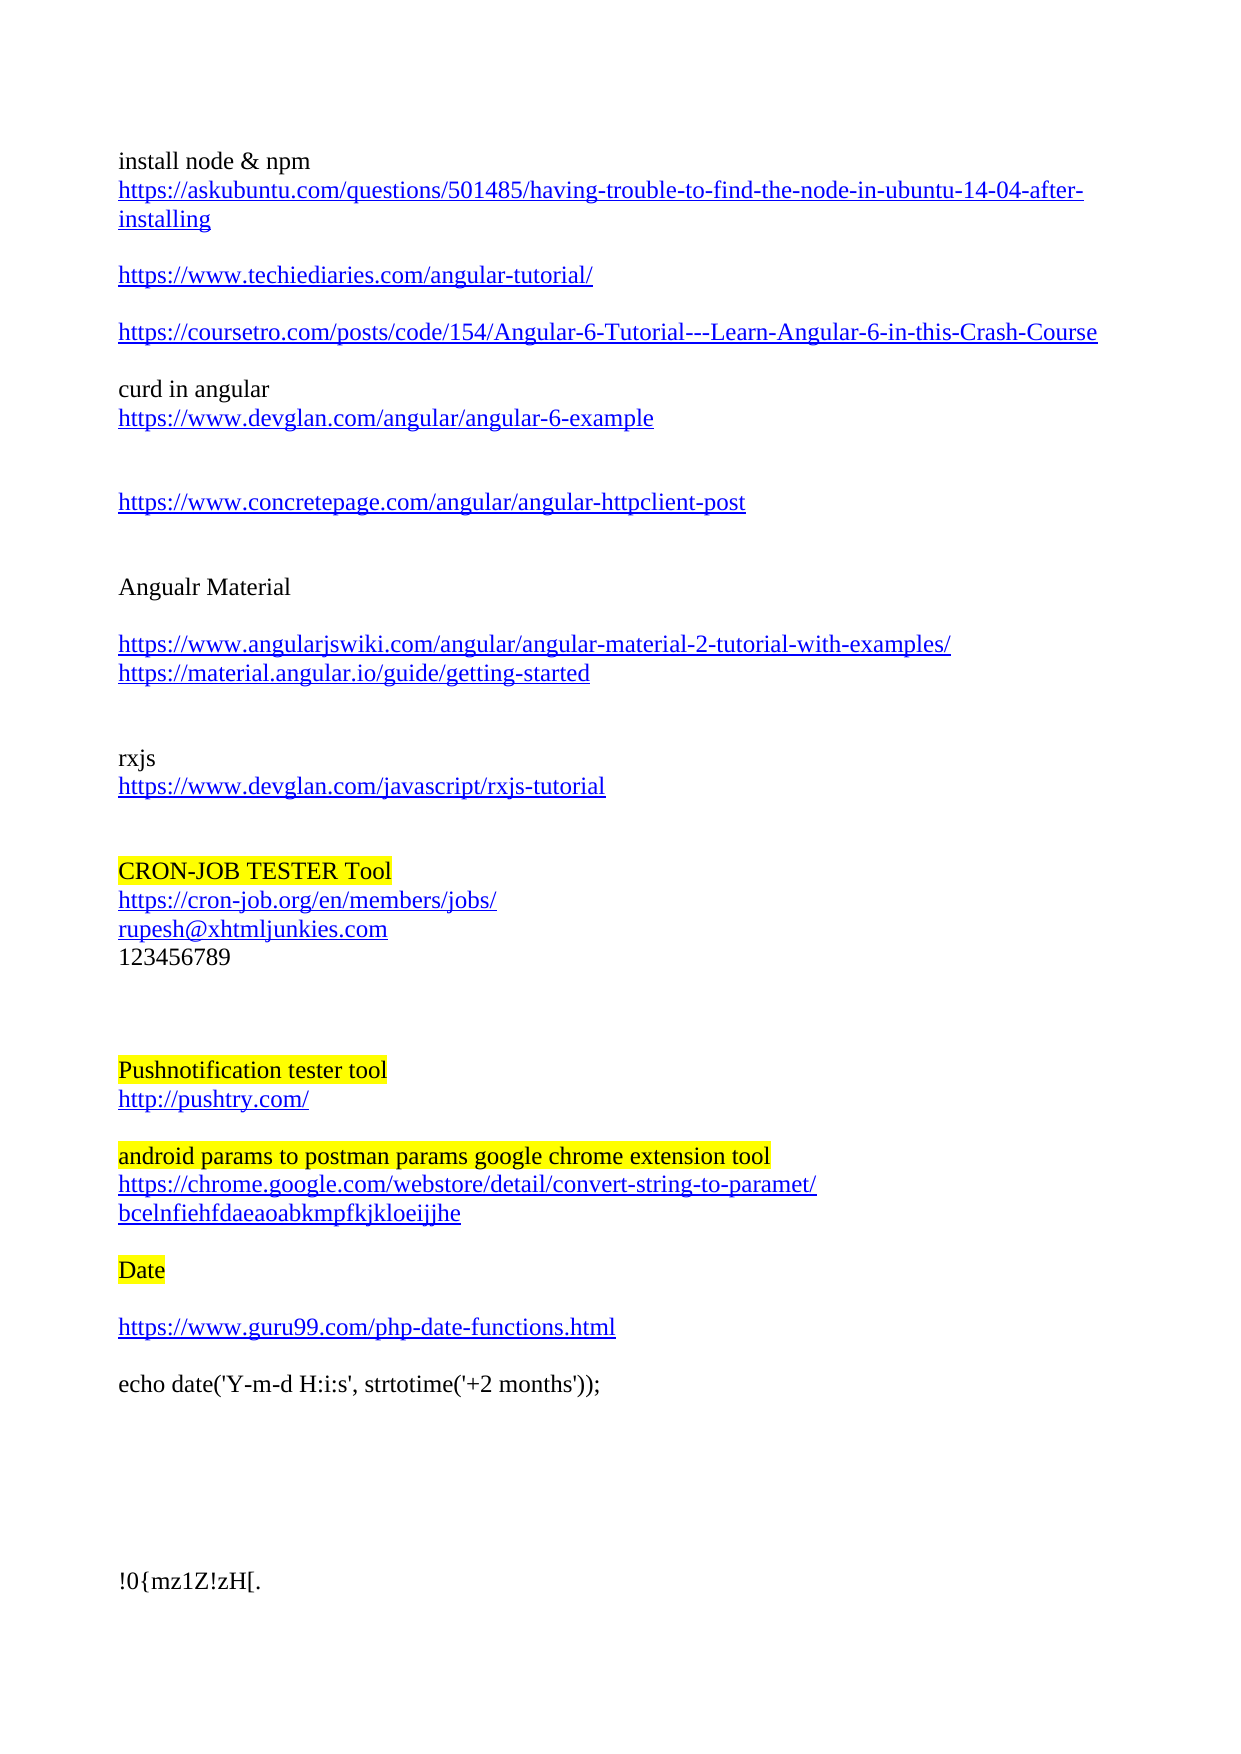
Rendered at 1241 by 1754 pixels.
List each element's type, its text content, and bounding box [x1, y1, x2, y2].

text rxjs [118, 743, 1122, 771]
text https://www.angularjswiki.com/angular/angular-material-2-tutorial-with-examples/ [118, 629, 1122, 658]
text android params to postman params google chrome extension tool [118, 1141, 1122, 1169]
text https://material.angular.io/guide/getting-started [118, 658, 1122, 687]
text Angualr Material [118, 572, 1122, 601]
text https://www.devglan.com/javascript/rxjs-tutorial [118, 771, 1122, 800]
text install node & npm [118, 146, 1122, 175]
text https://askubuntu.com/questions/501485/having-trouble-to-find-the-node-in-ubuntu-14-04-after-installing [118, 175, 1122, 232]
text !0{mz1Z!zH[. [118, 1566, 1122, 1595]
text https://www.guru99.com/php-date-functions.html [118, 1312, 1122, 1341]
text Pushnotification tester tool [118, 1055, 1122, 1084]
text rupesh@xhtmljunkies.com [118, 914, 1122, 942]
text echo date('Y-m-d H:i:s', strtotime('+2 months')); [118, 1369, 1122, 1398]
text https://chrome.google.com/webstore/detail/convert-string-to-paramet/bcelnfiehfdaeaoabkmpfkjkloeijjhe [118, 1169, 1122, 1227]
text http://pushtry.com/ [118, 1084, 1122, 1113]
text https://www.techiediaries.com/angular-tutorial/ [118, 260, 1122, 289]
text CRON-JOB TESTER Tool [118, 856, 1122, 885]
text https://www.concretepage.com/angular/angular-httpclient-post [118, 487, 1122, 516]
text 123456789 [118, 942, 1122, 971]
text https://cron-job.org/en/members/jobs/ [118, 885, 1122, 914]
text https://coursetro.com/posts/code/154/Angular-6-Tutorial---Learn-Angular-6-in-this-Crash-Course [118, 317, 1122, 346]
text https://www.devglan.com/angular/angular-6-example [118, 403, 1122, 431]
text curd in angular [118, 374, 1122, 403]
text Date [118, 1255, 1122, 1284]
